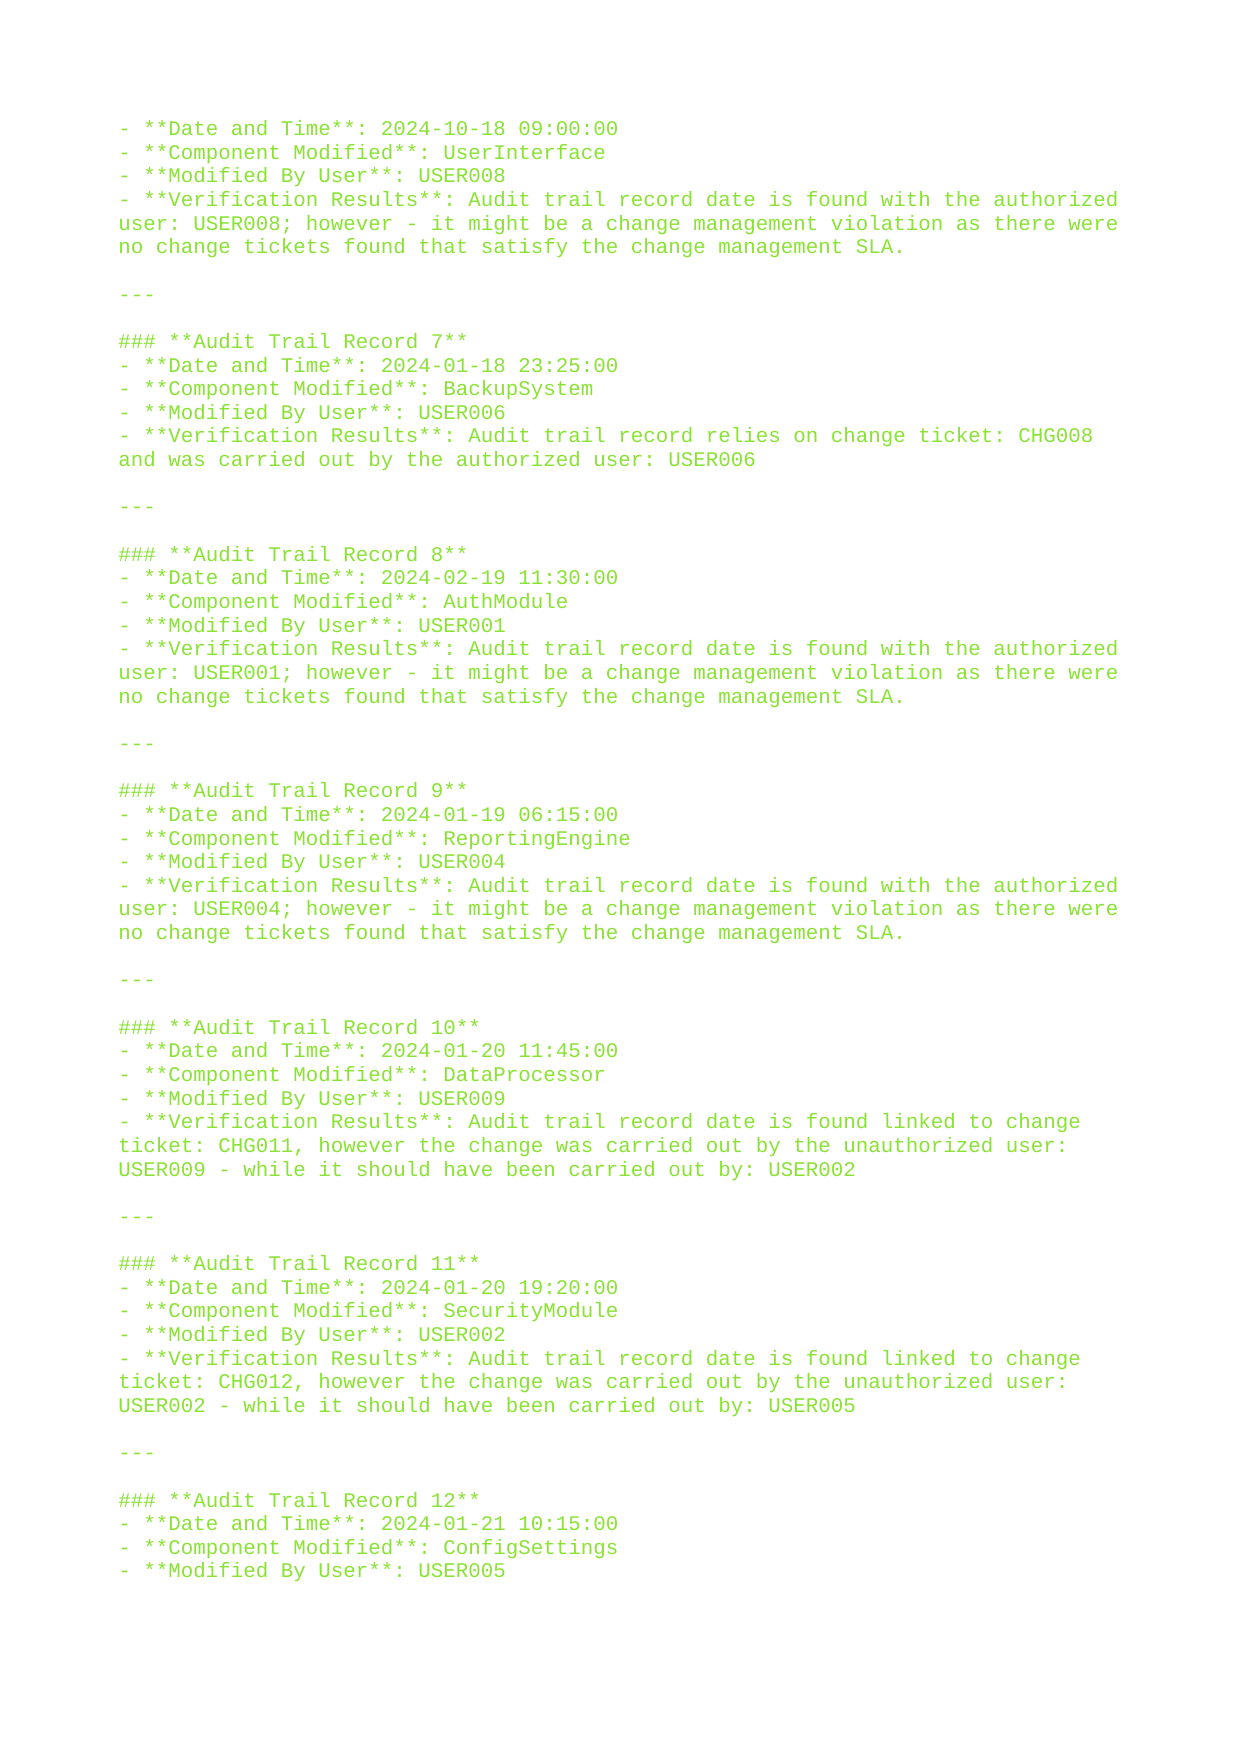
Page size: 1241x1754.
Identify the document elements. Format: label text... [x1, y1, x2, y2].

text - **Component Modified**: ConfigSettings [118, 1537, 1122, 1561]
text ### **Audit Trail Record 11** [118, 1253, 1122, 1277]
text - **Date and Time**: 2024-01-18 23:25:00 [118, 354, 1122, 378]
text - **Date and Time**: 2024-01-19 06:15:00 [118, 804, 1122, 827]
text - **Component Modified**: AuthModule [118, 591, 1122, 615]
text --- [118, 1442, 1122, 1466]
text - **Date and Time**: 2024-01-20 11:45:00 [118, 1040, 1122, 1064]
text - **Modified By User**: USER009 [118, 1088, 1122, 1111]
text - **Date and Time**: 2024-02-19 11:30:00 [118, 567, 1122, 591]
text - **Modified By User**: USER006 [118, 402, 1122, 426]
text ### **Audit Trail Record 10** [118, 1017, 1122, 1040]
text - **Component Modified**: SecurityModule [118, 1300, 1122, 1324]
text - **Date and Time**: 2024-01-20 19:20:00 [118, 1277, 1122, 1300]
text - **Modified By User**: USER005 [118, 1561, 1122, 1584]
text - **Component Modified**: DataProcessor [118, 1064, 1122, 1088]
text --- [118, 969, 1122, 993]
text --- [118, 496, 1122, 520]
text ### **Audit Trail Record 9** [118, 780, 1122, 804]
text ### **Audit Trail Record 8** [118, 544, 1122, 567]
text - **Date and Time**: 2024-01-21 10:15:00 [118, 1513, 1122, 1537]
text --- [118, 1206, 1122, 1229]
text - **Modified By User**: USER008 [118, 165, 1122, 189]
text - **Date and Time**: 2024-10-18 09:00:00 [118, 118, 1122, 142]
text - **Verification Results**: Audit trail record date is found with the authorized user: USER001; however - it might be a change management violation as there were no change tickets found that satisfy the change management SLA. [118, 638, 1122, 709]
text - **Verification Results**: Audit trail record date is found linked to change ticket: CHG012, however the change was carried out by the unauthorized user: USER002 - while it should have been carried out by: USER005 [118, 1348, 1122, 1419]
text --- [118, 733, 1122, 757]
text - **Component Modified**: BackupSystem [118, 378, 1122, 402]
text - **Verification Results**: Audit trail record date is found with the authorized user: USER004; however - it might be a change management violation as there were no change tickets found that satisfy the change management SLA. [118, 875, 1122, 946]
text - **Modified By User**: USER001 [118, 615, 1122, 638]
text - **Verification Results**: Audit trail record relies on change ticket: CHG008 and was carried out by the authorized user: USER006 [118, 426, 1122, 473]
text ### **Audit Trail Record 12** [118, 1489, 1122, 1513]
text --- [118, 284, 1122, 307]
text - **Verification Results**: Audit trail record date is found with the authorized user: USER008; however - it might be a change management violation as there were no change tickets found that satisfy the change management SLA. [118, 189, 1122, 260]
text - **Modified By User**: USER004 [118, 851, 1122, 875]
text - **Component Modified**: UserInterface [118, 142, 1122, 165]
text - **Component Modified**: ReportingEngine [118, 827, 1122, 851]
text - **Verification Results**: Audit trail record date is found linked to change ticket: CHG011, however the change was carried out by the unauthorized user: USER009 - while it should have been carried out by: USER002 [118, 1111, 1122, 1182]
text - **Modified By User**: USER002 [118, 1324, 1122, 1348]
text ### **Audit Trail Record 7** [118, 331, 1122, 354]
